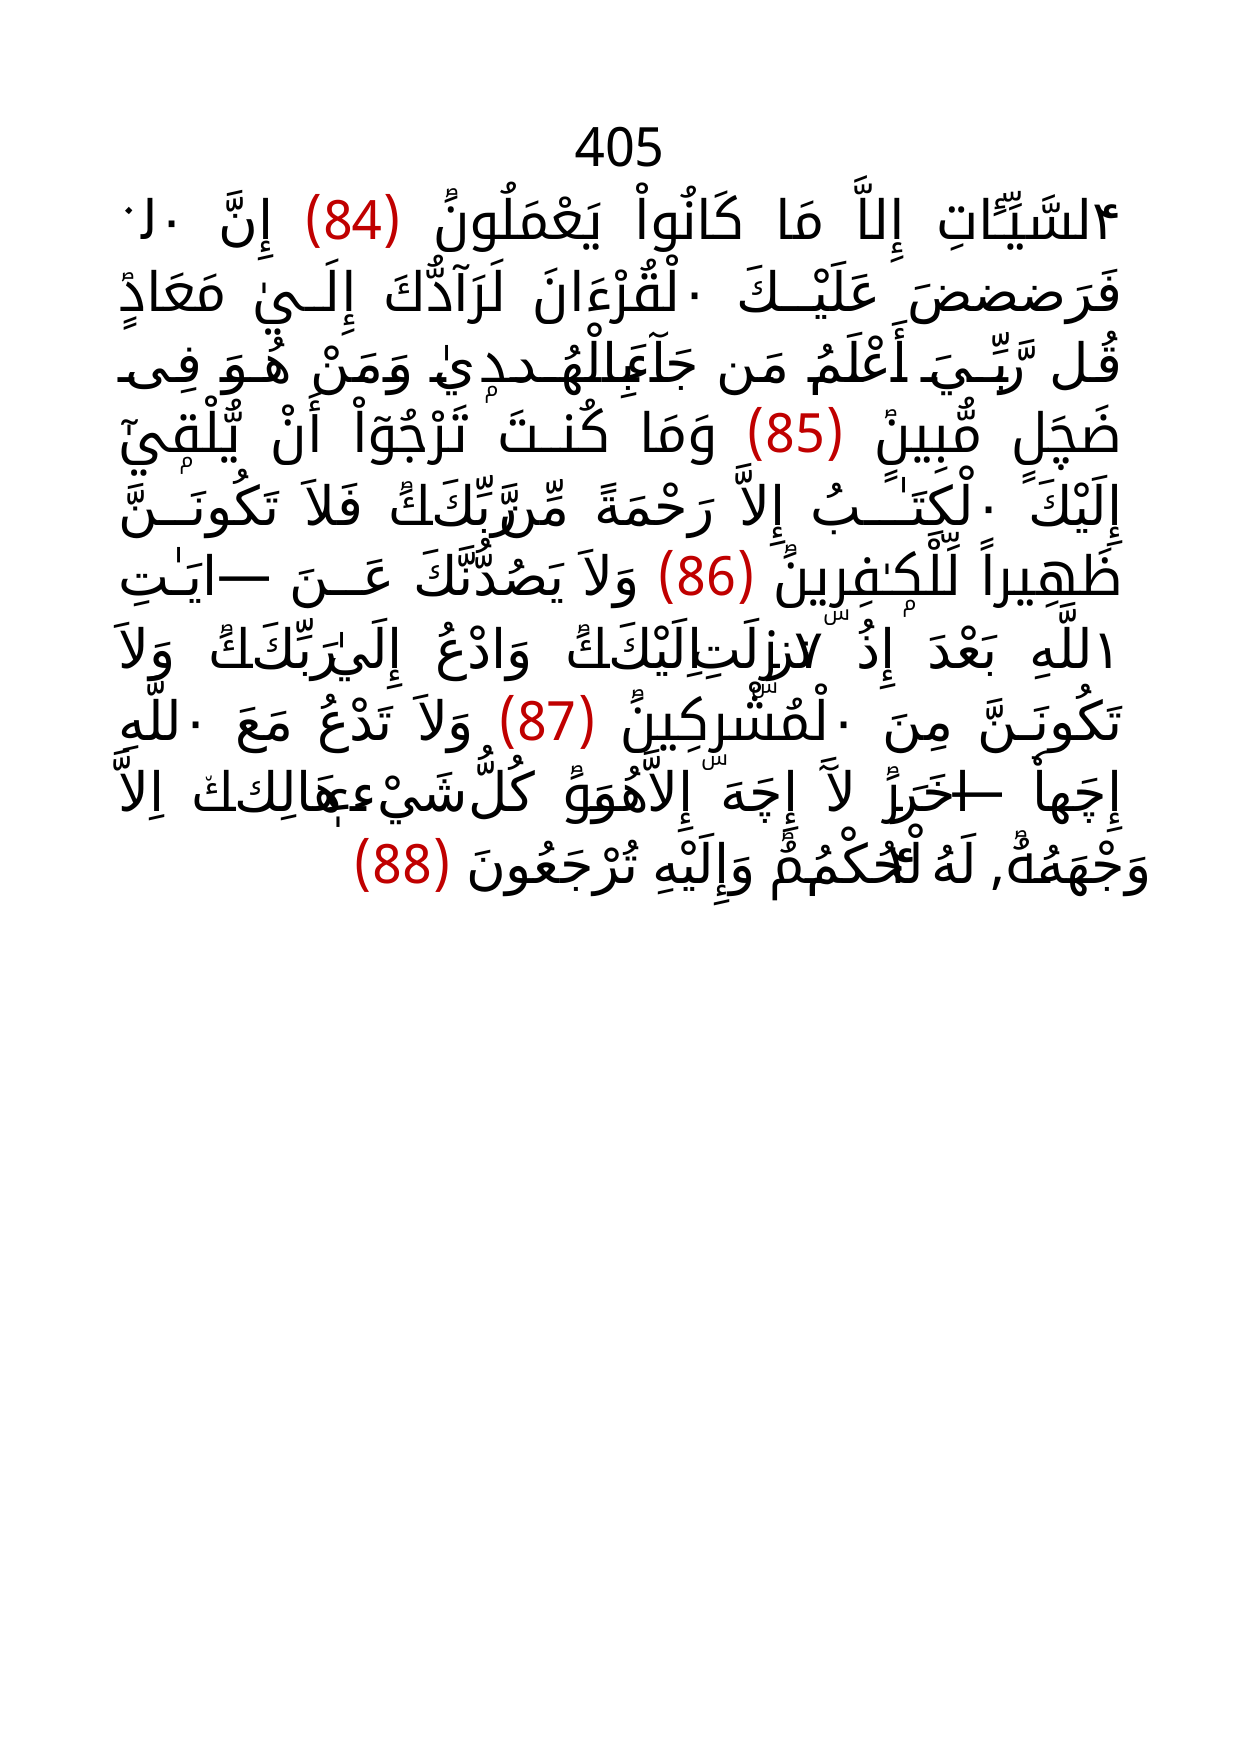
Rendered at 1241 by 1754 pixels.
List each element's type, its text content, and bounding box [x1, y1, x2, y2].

text ۴لسَّيِّـَٔاتِ إِلاَّ مَا كَانُواْ يَعْمَلُونَؐ (84) إِنَّ ۰ﻟ﮲ فَرَضضضَ عَلَيْــكَ ۰لْقُرْءَانَ لَرَآدُّكَ إِلَــيٰ مَعَادٍؐ قُل رَّبِّــيَ أَعْلَمُ مَن جَآءَ بِالْهُدۭيٰ وَمَنْ هُوَ فِى ضَچَلٍ مُّبِينٍؐ (85) وَمَا كُنــتَ تَرْجُوٓاْ أَنْ يُّلْقۭيٰٓ إِلَيْكَ ۰لْكِتَـٰــبُ إِلاَّ رَحْمَةً مِّن رَّبِّكَؐ فَلاَ تَكُونَــنَّ ظَهِيراً لِّلْكۭـٰفِرۣينَؐ (86) وَلاَ يَصُدُّنَّكَ عَــنَ —ايَـٰتِ ۱للَّهِ بَعْدَ إِذُ ۷نزۣلَتِ اِلَيْكَؐ وَادْعُ إِلَيٰ رَبِّكَؐ وَلاَ تَكُونَـنَّ مِنَ ۰لْمُشْرۣكِينَؐ (87) وَلاَ تَدْعُ مَعَ ۰للَّهِ إِچَهاٗ —اخَرَؐ لآَ إِچَهَ إِلاَّ هُوَؐ كُلُّ شَيْءٖ هَالِك٘ اِلاَّ وَجْهَهُؐ, لَهُ ۴لْحُكْمُؐ وَإِلَيْهِ تُرْجَعُونَ (88) [118, 189, 1122, 906]
text 405 [118, 118, 1122, 189]
